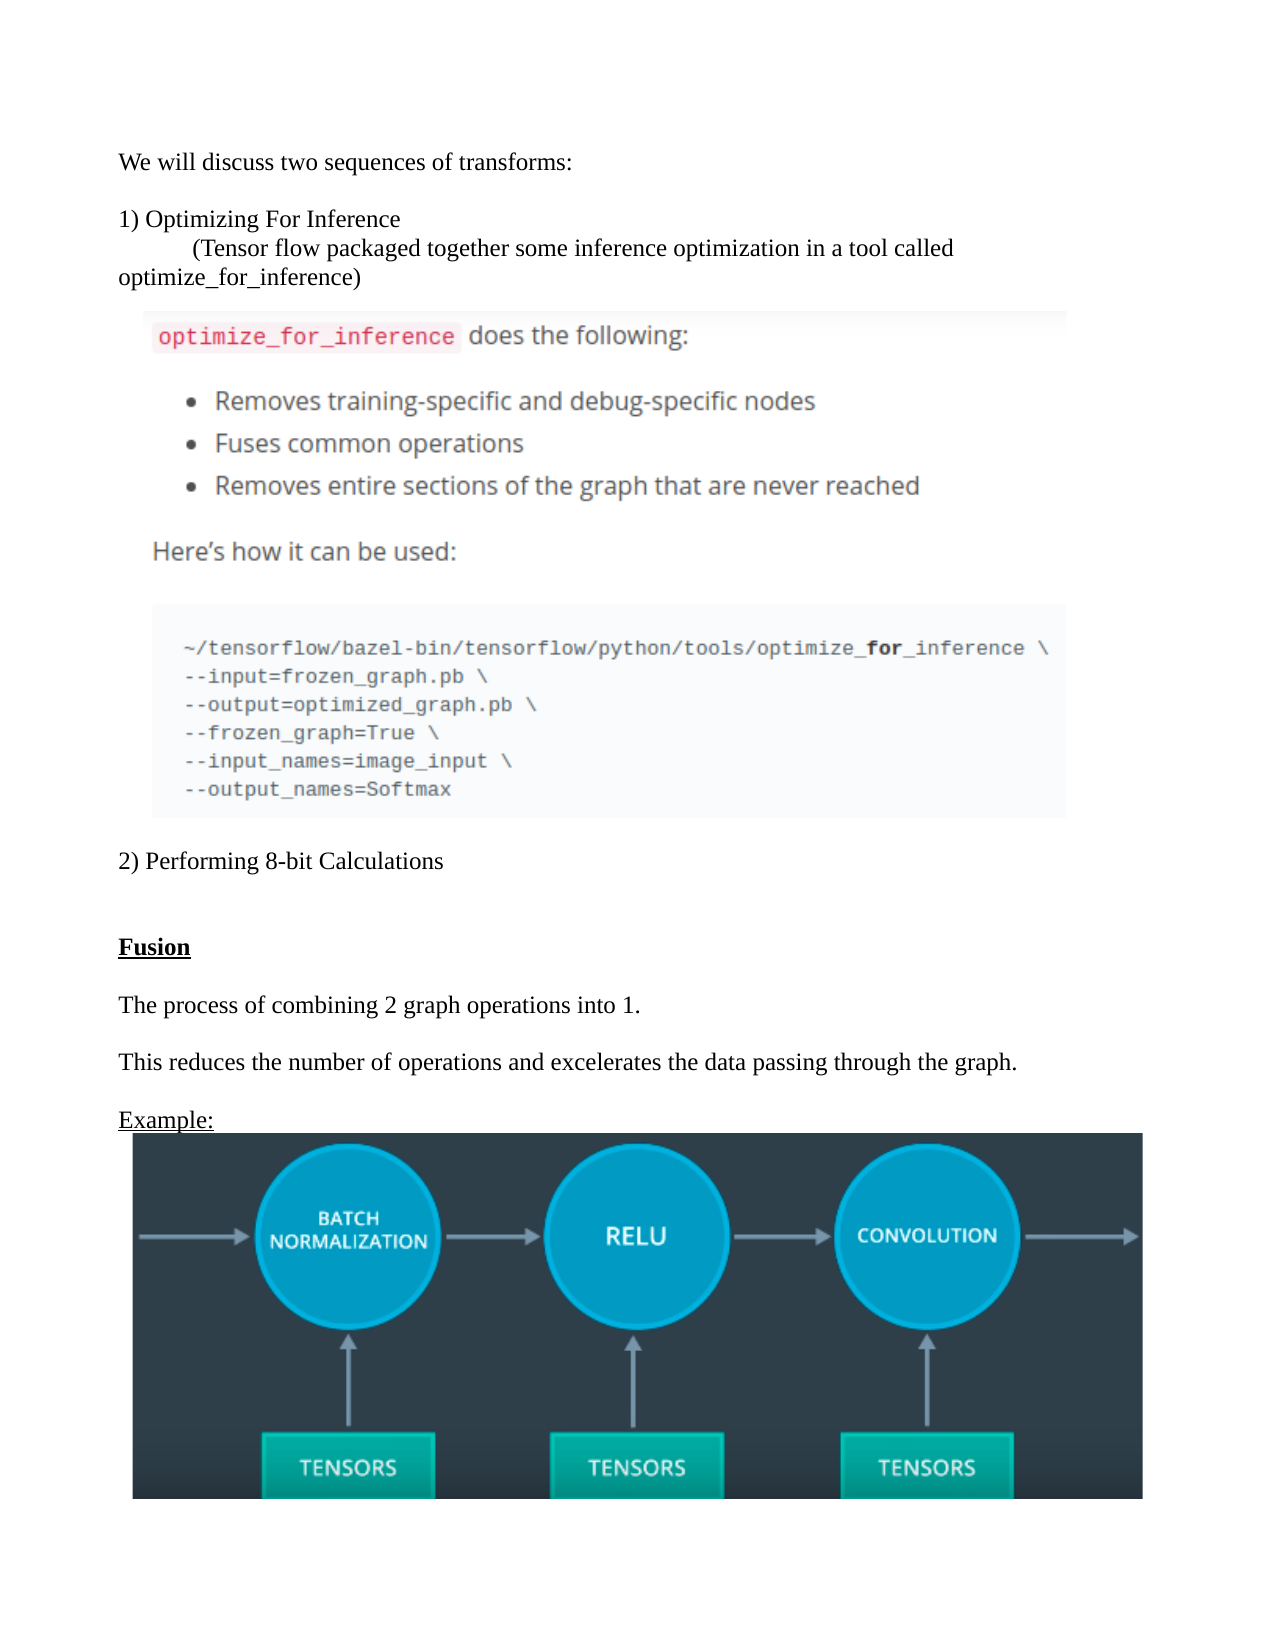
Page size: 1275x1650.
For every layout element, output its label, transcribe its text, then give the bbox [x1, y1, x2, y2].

picture [143, 311, 1067, 818]
text (Tensor flow packaged together some inference optimization in a tool called optimize_for_inference) [118, 233, 1157, 291]
text This reduces the number of operations and excelerates the data passing through the graph. [118, 1047, 1157, 1076]
text 1) Optimizing For Inference [118, 204, 1157, 233]
picture [132, 1133, 1143, 1499]
text Fusion [118, 932, 1157, 961]
text We will discuss two sequences of transforms: [118, 147, 1157, 176]
text Example: [118, 1105, 1157, 1133]
text The process of combining 2 graph operations into 1. [118, 990, 1157, 1018]
text 2) Performing 8-bit Calculations [118, 846, 1157, 875]
